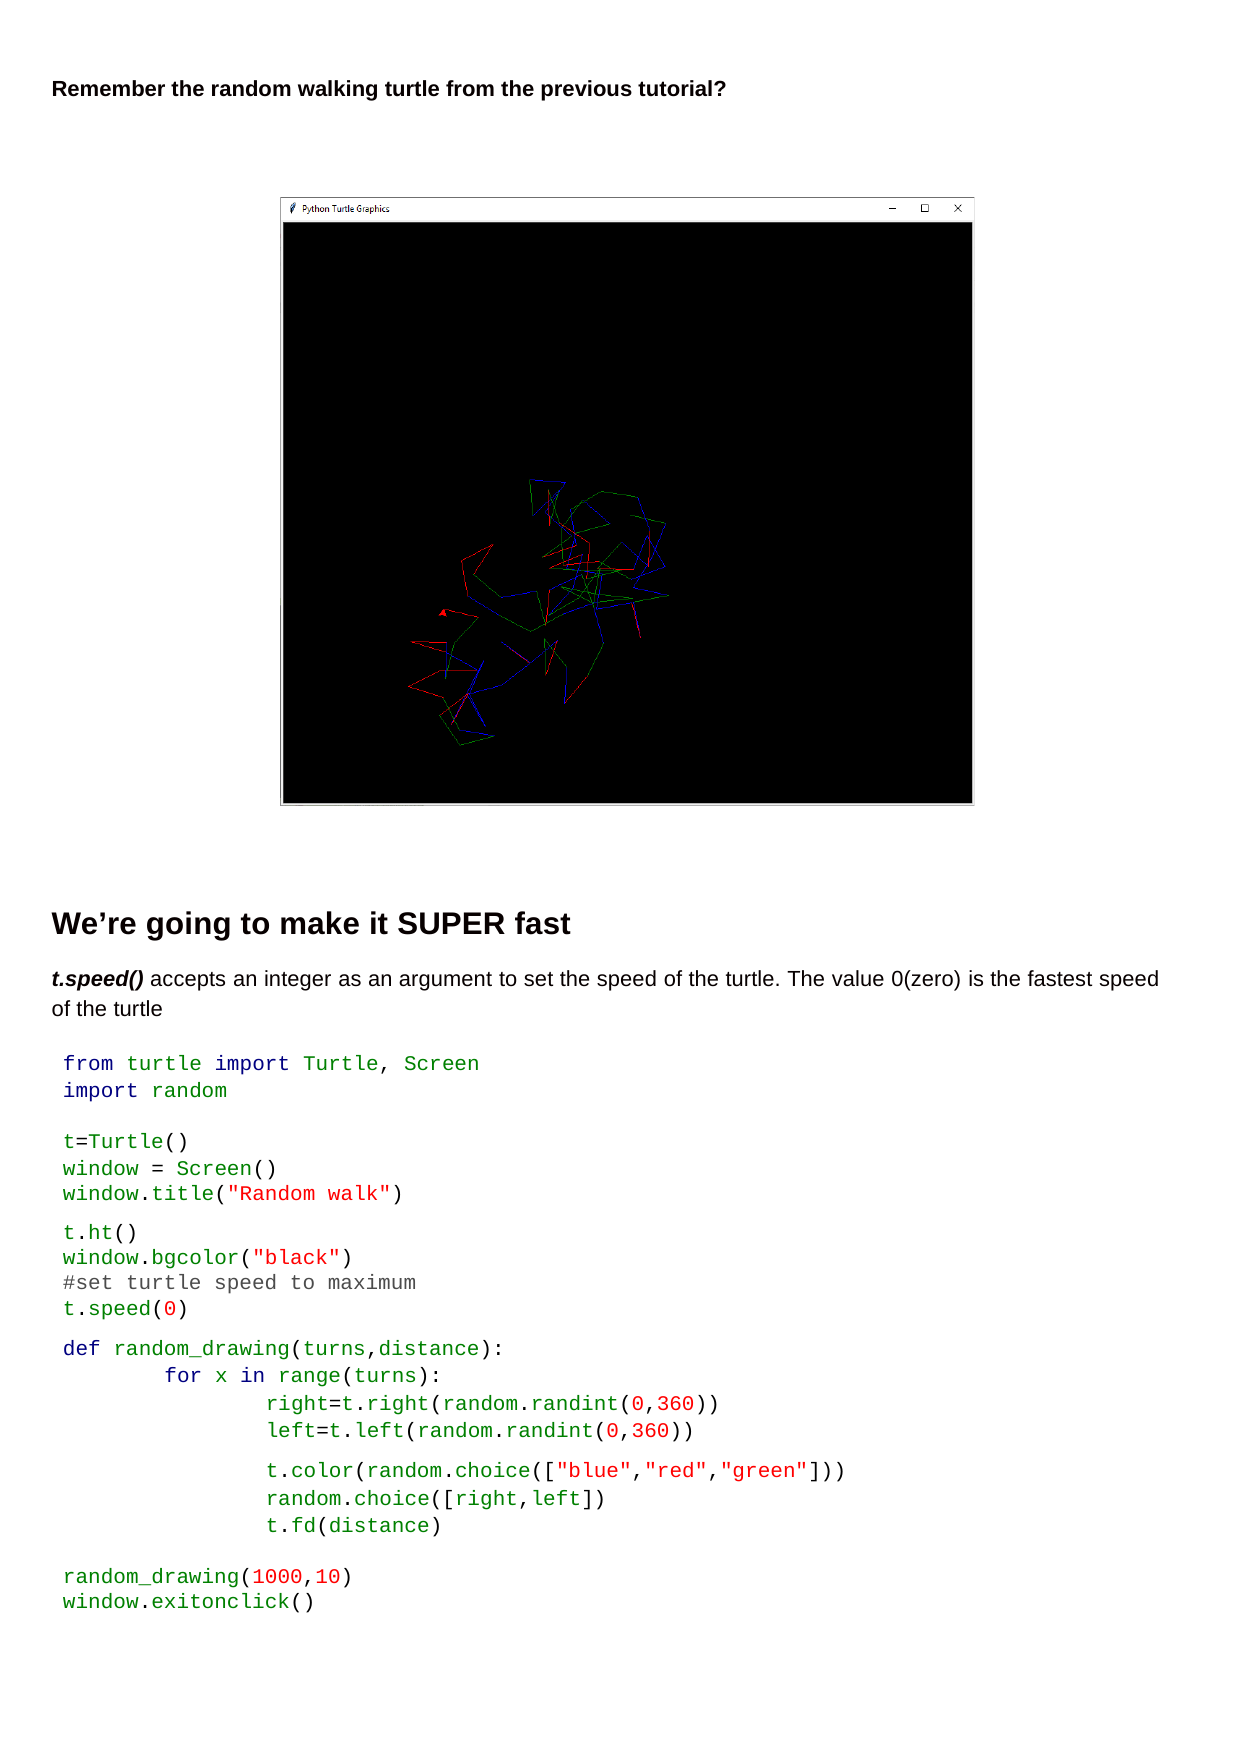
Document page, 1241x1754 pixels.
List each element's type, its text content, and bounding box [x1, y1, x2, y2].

text def random_drawing(turns,distance): [63, 1336, 1194, 1362]
text t.color(random.choice(["blue","red","green"])) [63, 1458, 1194, 1484]
text right=t.right(random.randint(0,360)) [63, 1391, 1194, 1416]
text #set turtle speed to maximum [63, 1272, 1194, 1296]
text t.fd(distance) [63, 1513, 1194, 1538]
text window = Screen() [63, 1156, 1194, 1182]
text random.choice([right,left]) [63, 1486, 1194, 1511]
text t=Turtle() [63, 1131, 1194, 1154]
picture [280, 197, 975, 806]
text Remember the random walking turtle from the previous tutorial? [51, 75, 1194, 101]
text for x in range(turns): [63, 1363, 1194, 1389]
text window.bgcolor("black") [63, 1247, 1194, 1271]
text t.speed() accepts an integer as an argument to set the speed of the turtle. The value 0(zero) is the fastest speed of the turtle [51, 966, 1169, 1021]
text import random [63, 1078, 1194, 1103]
text from turtle import Turtle, Screen [63, 1051, 1194, 1076]
text t.speed(0) [63, 1297, 1194, 1321]
text t.ht() [63, 1222, 1194, 1246]
text window.title("Random walk") [63, 1183, 1194, 1207]
text left=t.left(random.randint(0,360)) [63, 1418, 1194, 1443]
text random_drawing(1000,10) [63, 1566, 1194, 1589]
text We’re going to make it SUPER fast [51, 905, 1194, 941]
text window.exitonclick() [63, 1591, 1194, 1615]
